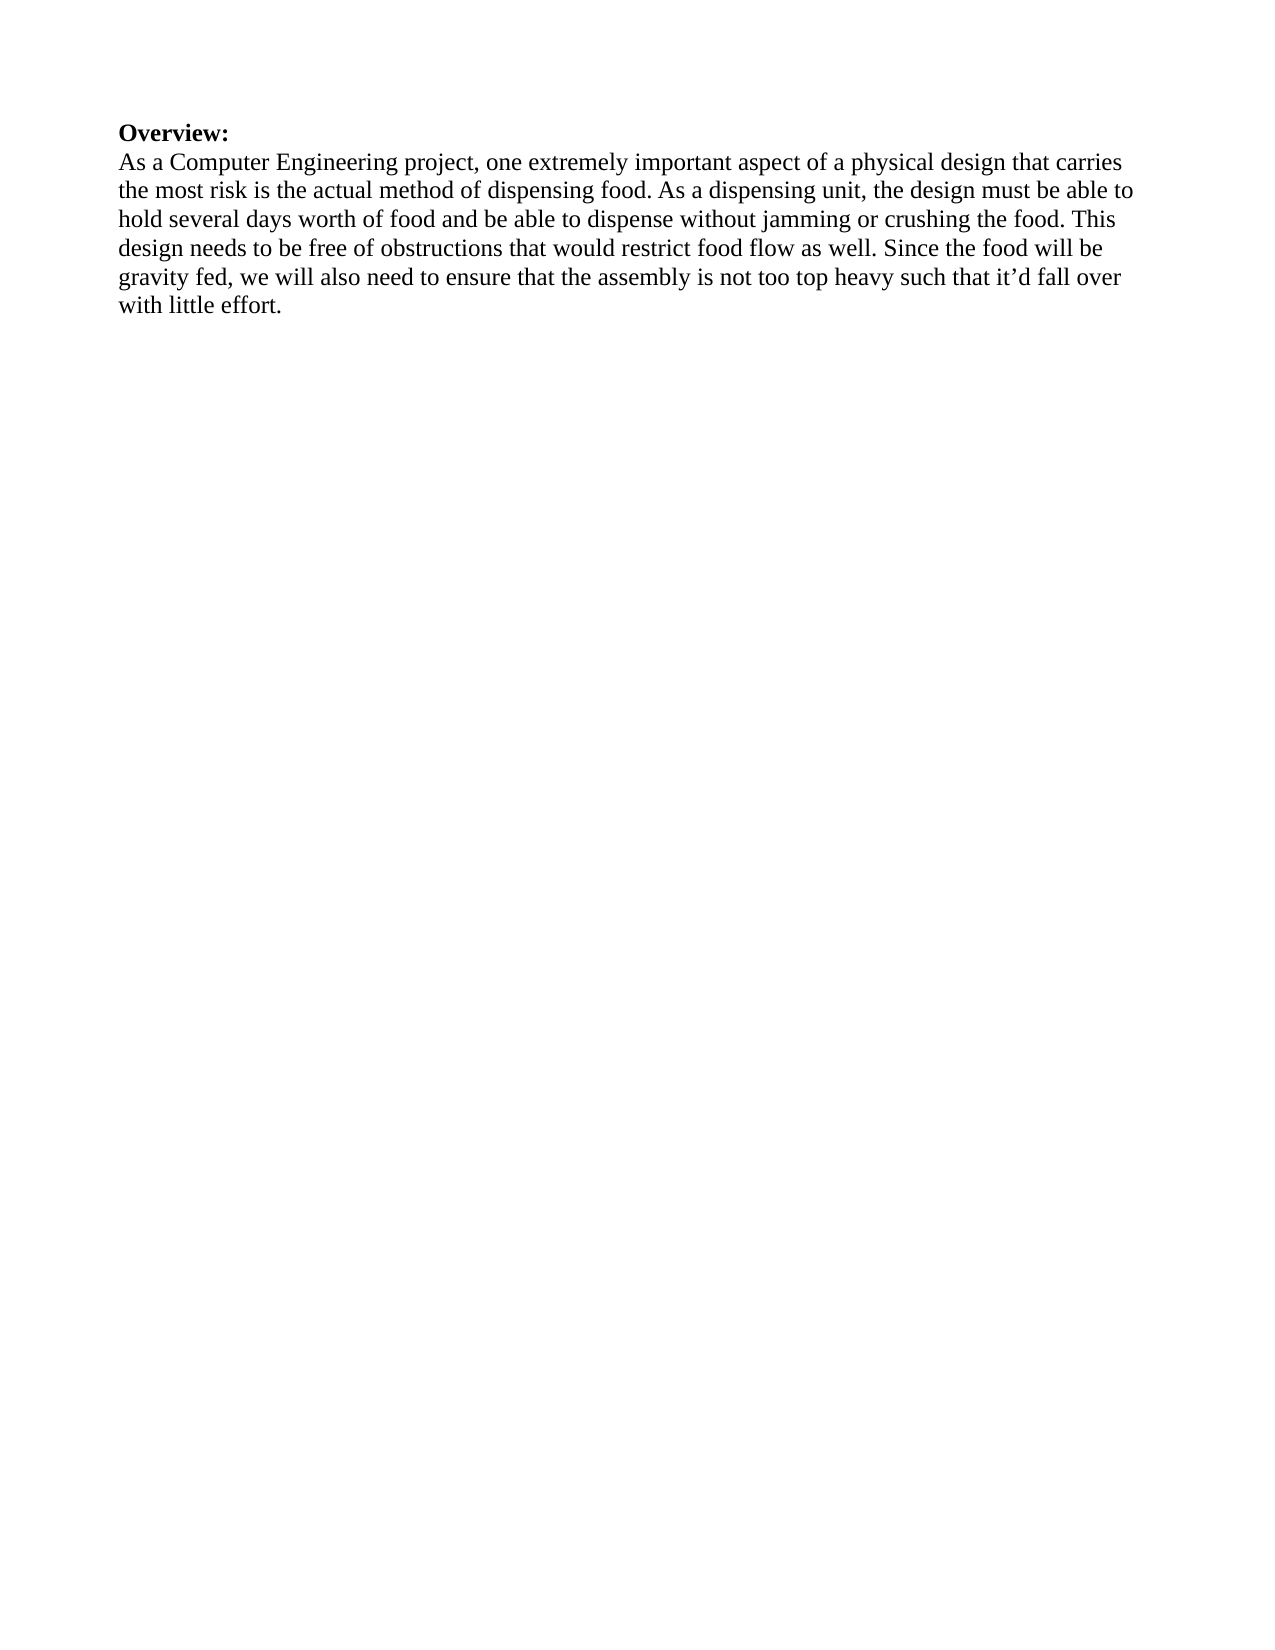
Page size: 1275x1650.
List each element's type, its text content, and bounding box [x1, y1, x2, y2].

text As a Computer Engineering project, one extremely important aspect of a physical design that carries the most risk is the actual method of dispensing food. As a dispensing unit, the design must be able to hold several days worth of food and be able to dispense without jamming or crushing the food. This design needs to be free of obstructions that would restrict food flow as well. Since the food will be gravity fed, we will also need to ensure that the assembly is not too top heavy such that it’d fall over with little effort. [118, 147, 1157, 319]
text Overview: [118, 118, 1157, 147]
